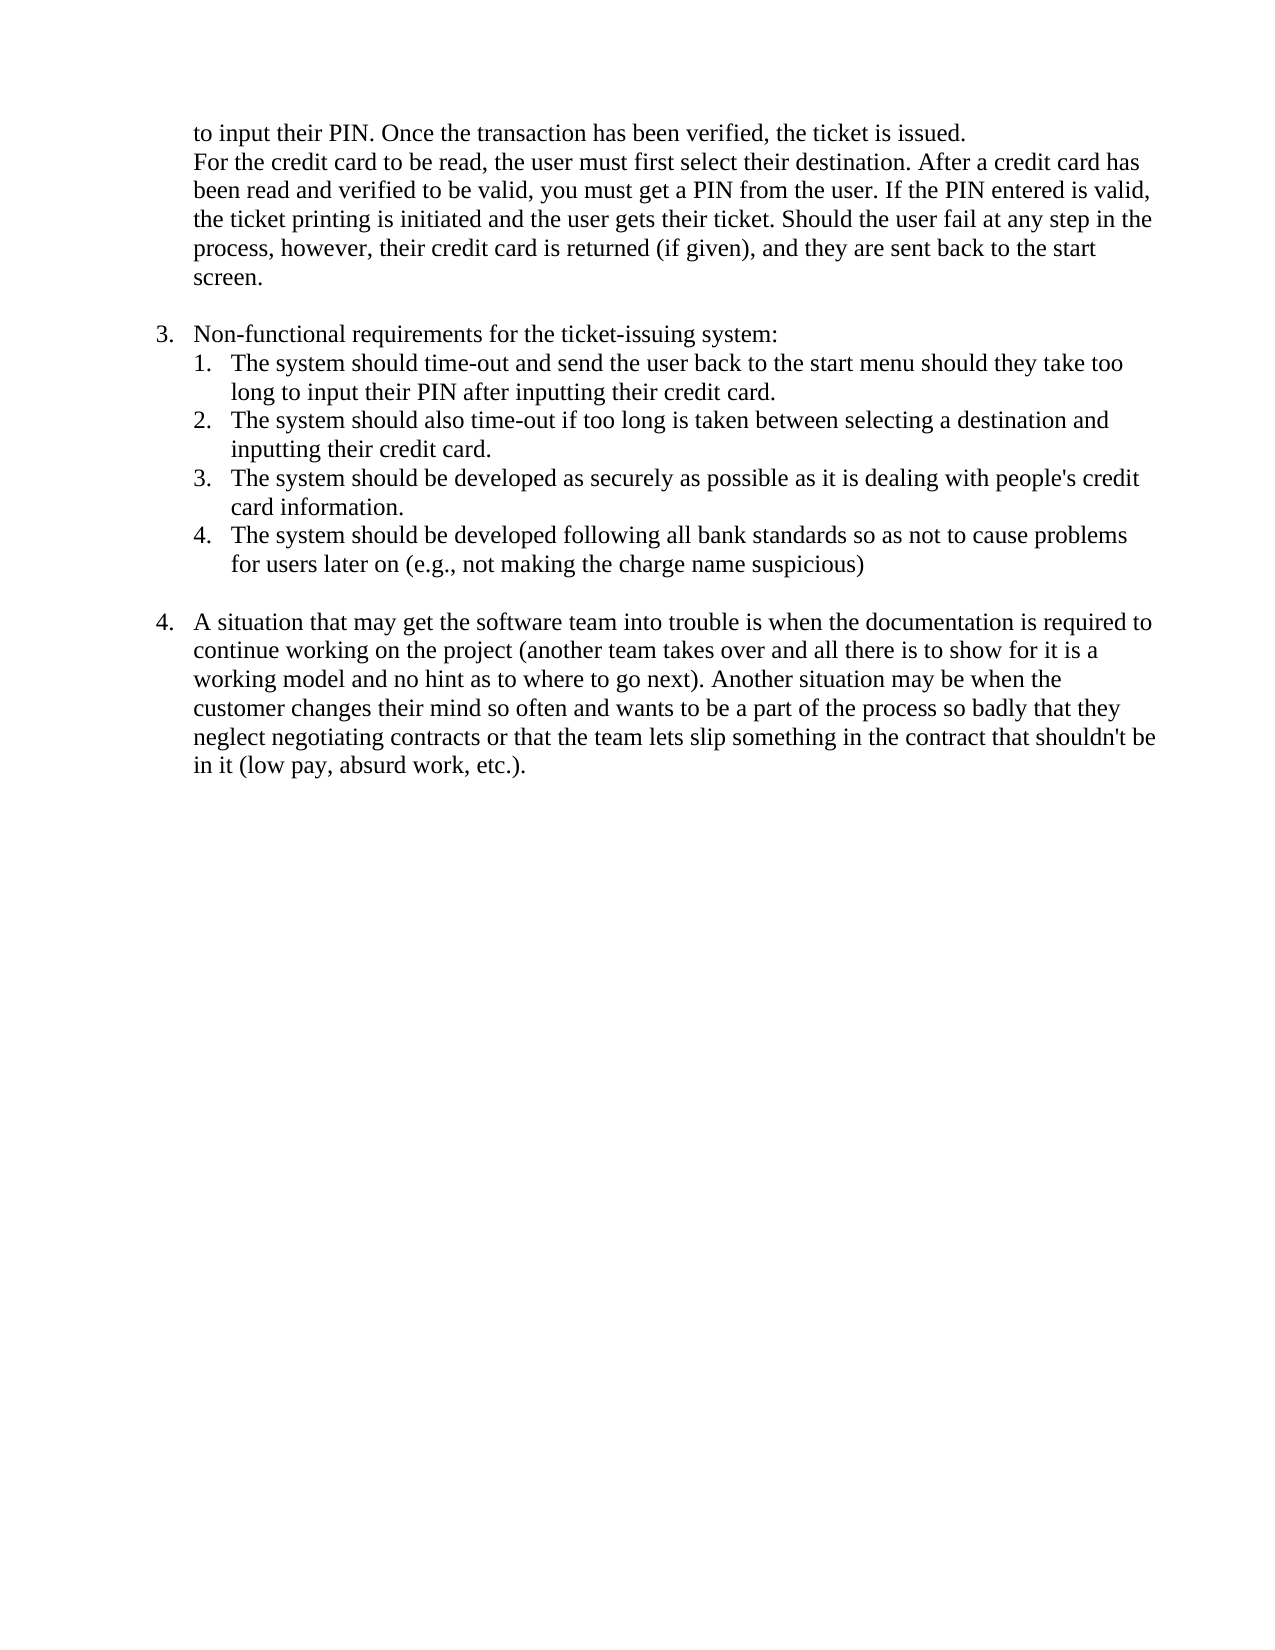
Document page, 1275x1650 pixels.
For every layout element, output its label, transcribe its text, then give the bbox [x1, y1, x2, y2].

list to input their PIN. Once the transaction has been verified, the ticket is issued. [156, 118, 1157, 147]
list The system should time-out and send the user back to the start menu should they take too long to input their PIN after inputting their credit card. [193, 348, 1157, 406]
list The system should be developed following all bank standards so as not to cause problems for users later on (e.g., not making the charge name suspicious) [193, 521, 1157, 578]
list A situation that may get the software team into trouble is when the documentation is required to continue working on the project (another team takes over and all there is to show for it is a working model and no hint as to where to go next). Another situation may be when the customer changes their mind so often and wants to be a part of the process so badly that they neglect negotiating contracts or that the team lets slip something in the contract that shouldn't be in it (low pay, absurd work, etc.). [156, 607, 1157, 779]
list The system should be developed as securely as possible as it is dealing with people's credit card information. [193, 463, 1157, 521]
list Non-functional requirements for the ticket-issuing system: [156, 319, 1157, 348]
list The system should also time-out if too long is taken between selecting a destination and inputting their credit card. [193, 406, 1157, 463]
list For the credit card to be read, the user must first select their destination. After a credit card has been read and verified to be valid, you must get a PIN from the user. If the PIN entered is valid, the ticket printing is initiated and the user gets their ticket. Should the user fail at any step in the process, however, their credit card is returned (if given), and they are sent back to the start screen. [156, 147, 1157, 291]
